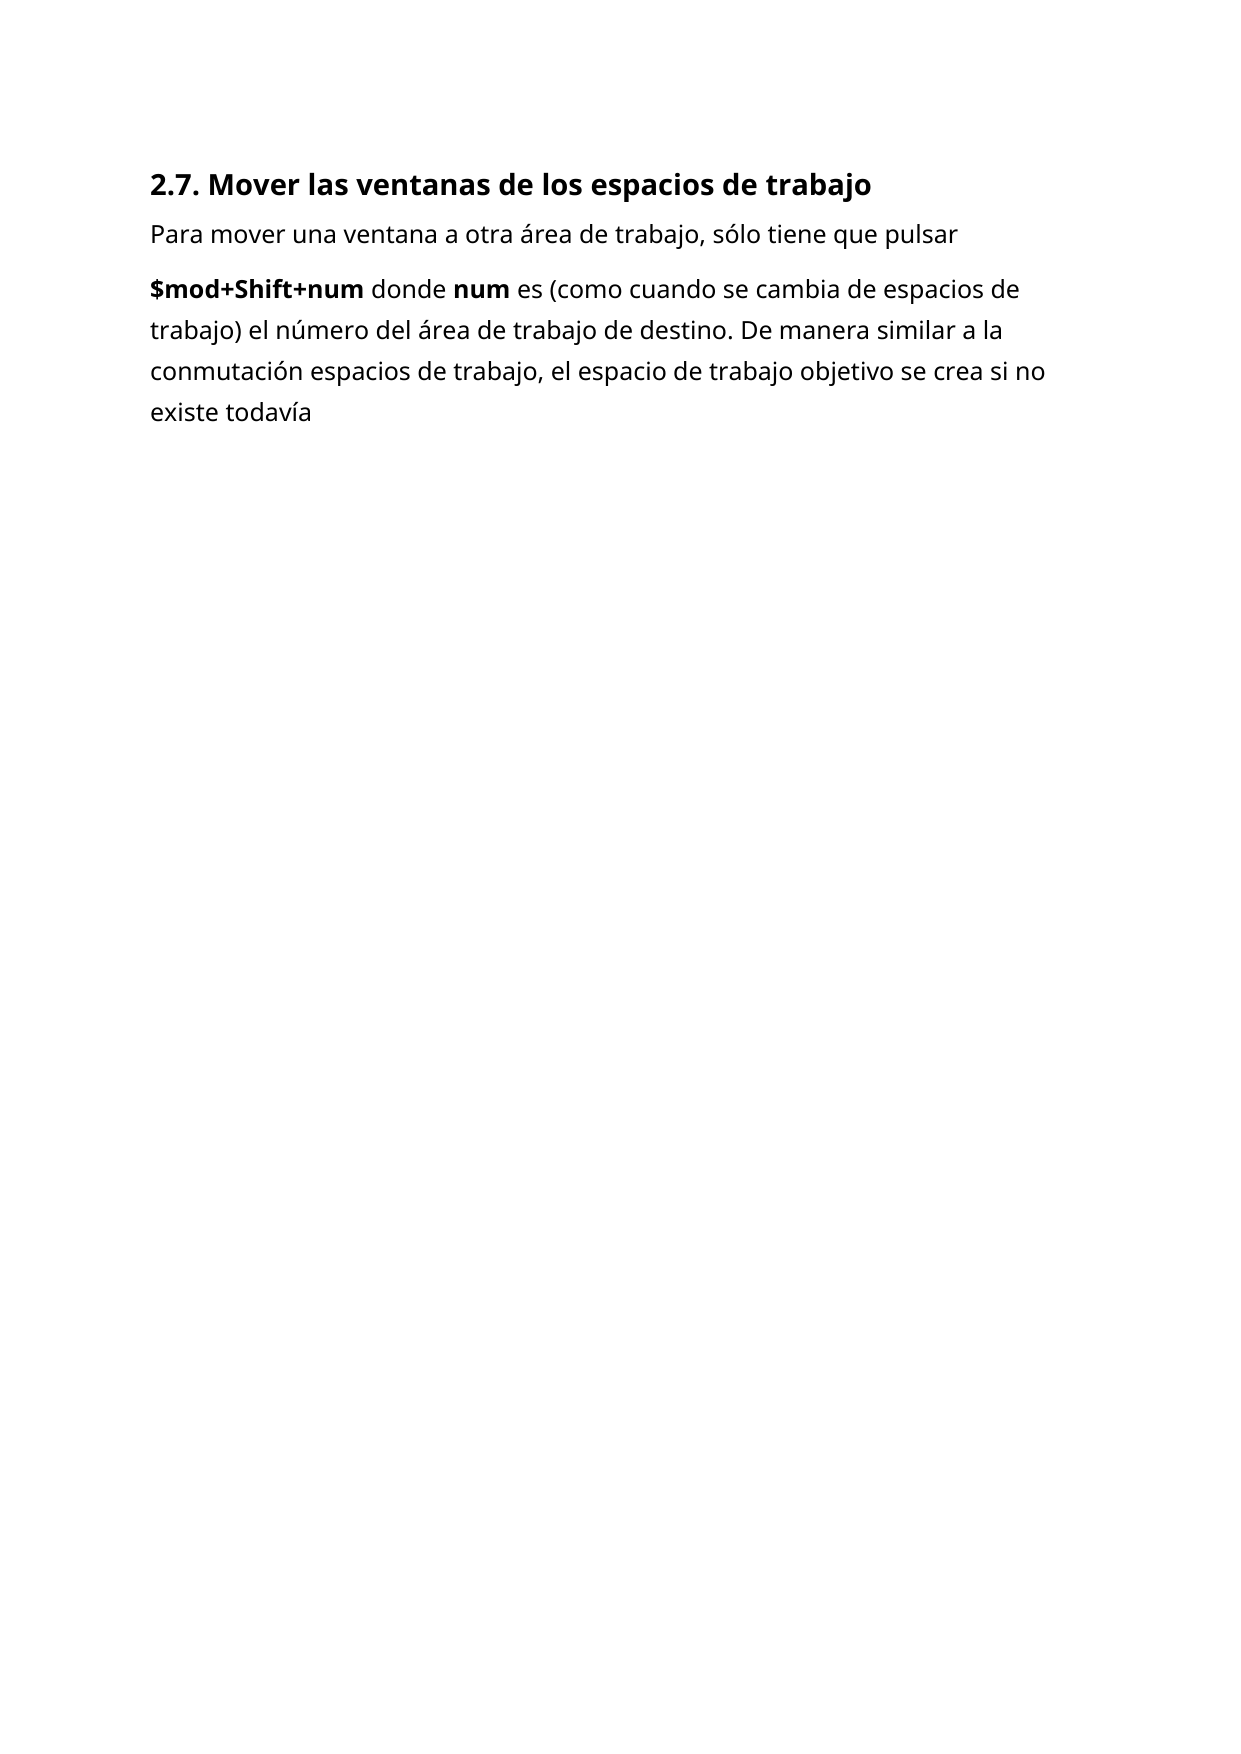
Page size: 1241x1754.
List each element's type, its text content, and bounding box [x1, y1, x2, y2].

text $mod+Shift+num donde num es (como cuando se cambia de espacios de trabajo) el número del área de trabajo de destino. De manera similar a la conmutación espacios de trabajo, el espacio de trabajo objetivo se crea si no existe todavía [150, 272, 1091, 429]
text Para mover una ventana a otra área de trabajo, sólo tiene que pulsar [150, 217, 1091, 251]
subtitle 2.7. Mover las ventanas de los espacios de trabajo [150, 164, 1091, 204]
